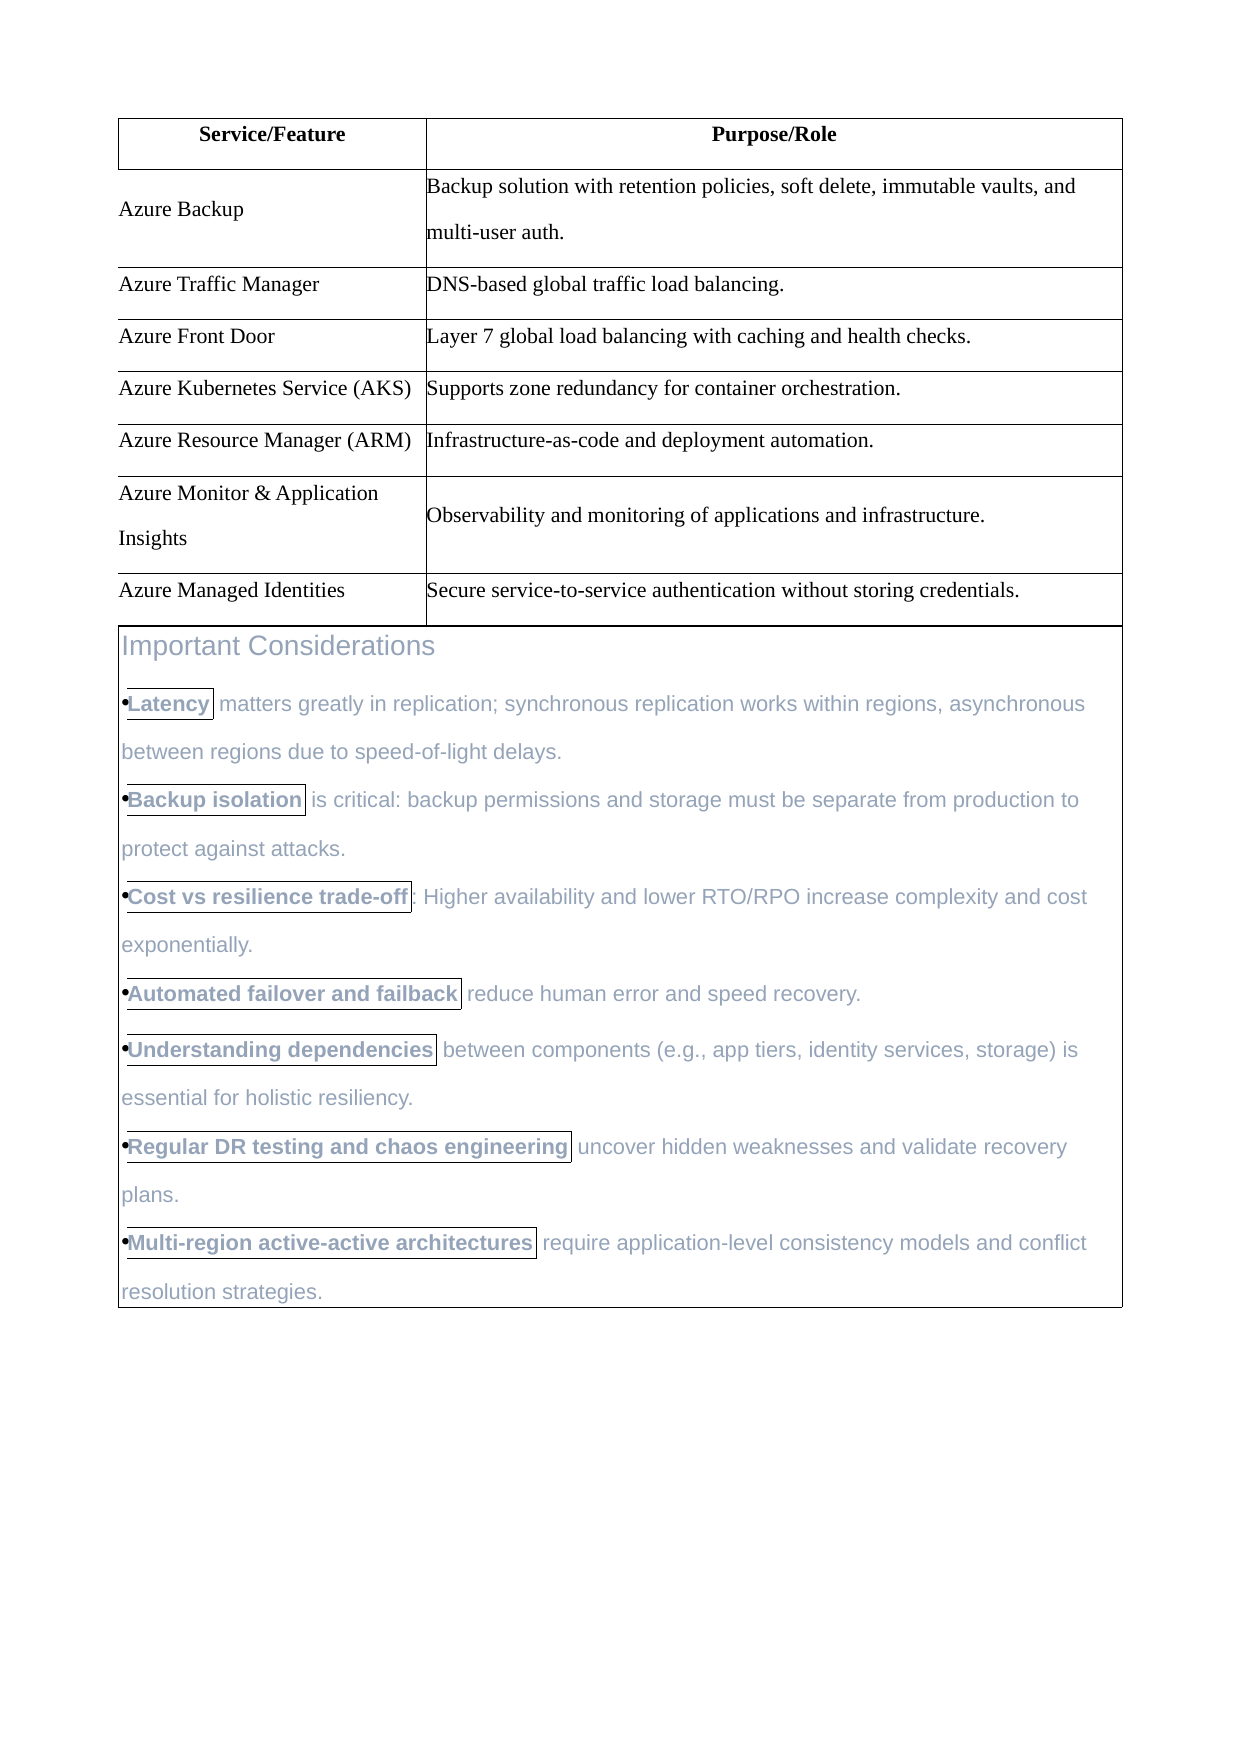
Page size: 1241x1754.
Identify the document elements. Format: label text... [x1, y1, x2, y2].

table_header Purpose/Role [427, 119, 1122, 169]
table_cell Infrastructure-as-code and deployment automation. [427, 425, 1122, 476]
list Backup isolation is critical: backup permissions and storage must be separate from production to protect against attacks. [119, 781, 1122, 861]
table_cell Supports zone redundancy for container orchestration. [427, 372, 1122, 423]
table_cell Backup solution with retention policies, soft delete, immutable vaults, and multi-user auth. [427, 170, 1122, 267]
list Regular DR testing and chaos engineering uncover hidden weaknesses and validate recovery plans. [119, 1127, 1122, 1207]
table_cell Azure Backup [118, 170, 426, 267]
table_cell Observability and monitoring of applications and infrastructure. [427, 477, 1122, 573]
list Multi-region active-active architectures require application-level consistency models and conflict resolution strategies. [119, 1224, 1122, 1307]
table_cell Azure Kubernetes Service (AKS) [118, 372, 426, 423]
list Understanding dependencies between components (e.g., app tiers, identity services, storage) is essential for holistic resiliency. [119, 1031, 1122, 1110]
list Automated failover and failback reduce human error and speed recovery. [119, 974, 1122, 1009]
list Cost vs resilience trade-off: Higher availability and lower RTO/RPO increase complexity and cost exponentially. [119, 878, 1122, 957]
table_cell Layer 7 global load balancing with caching and health checks. [427, 320, 1122, 371]
list Latency matters greatly in replication; synchronous replication works within regions, asynchronous between regions due to speed-of-light delays. [119, 684, 1122, 764]
subtitle Important Considerations [119, 627, 1122, 662]
table_cell Secure service-to-service authentication without storing credentials. [427, 574, 1122, 625]
table_cell Azure Monitor & Application Insights [118, 477, 426, 573]
table_cell Azure Managed Identities [118, 574, 426, 625]
table_header Service/Feature [119, 119, 426, 169]
table_cell Azure Traffic Manager [118, 268, 426, 319]
table_cell Azure Front Door [118, 320, 426, 371]
table_cell DNS-based global traffic load balancing. [427, 268, 1122, 319]
table_cell Azure Resource Manager (ARM) [118, 425, 426, 476]
